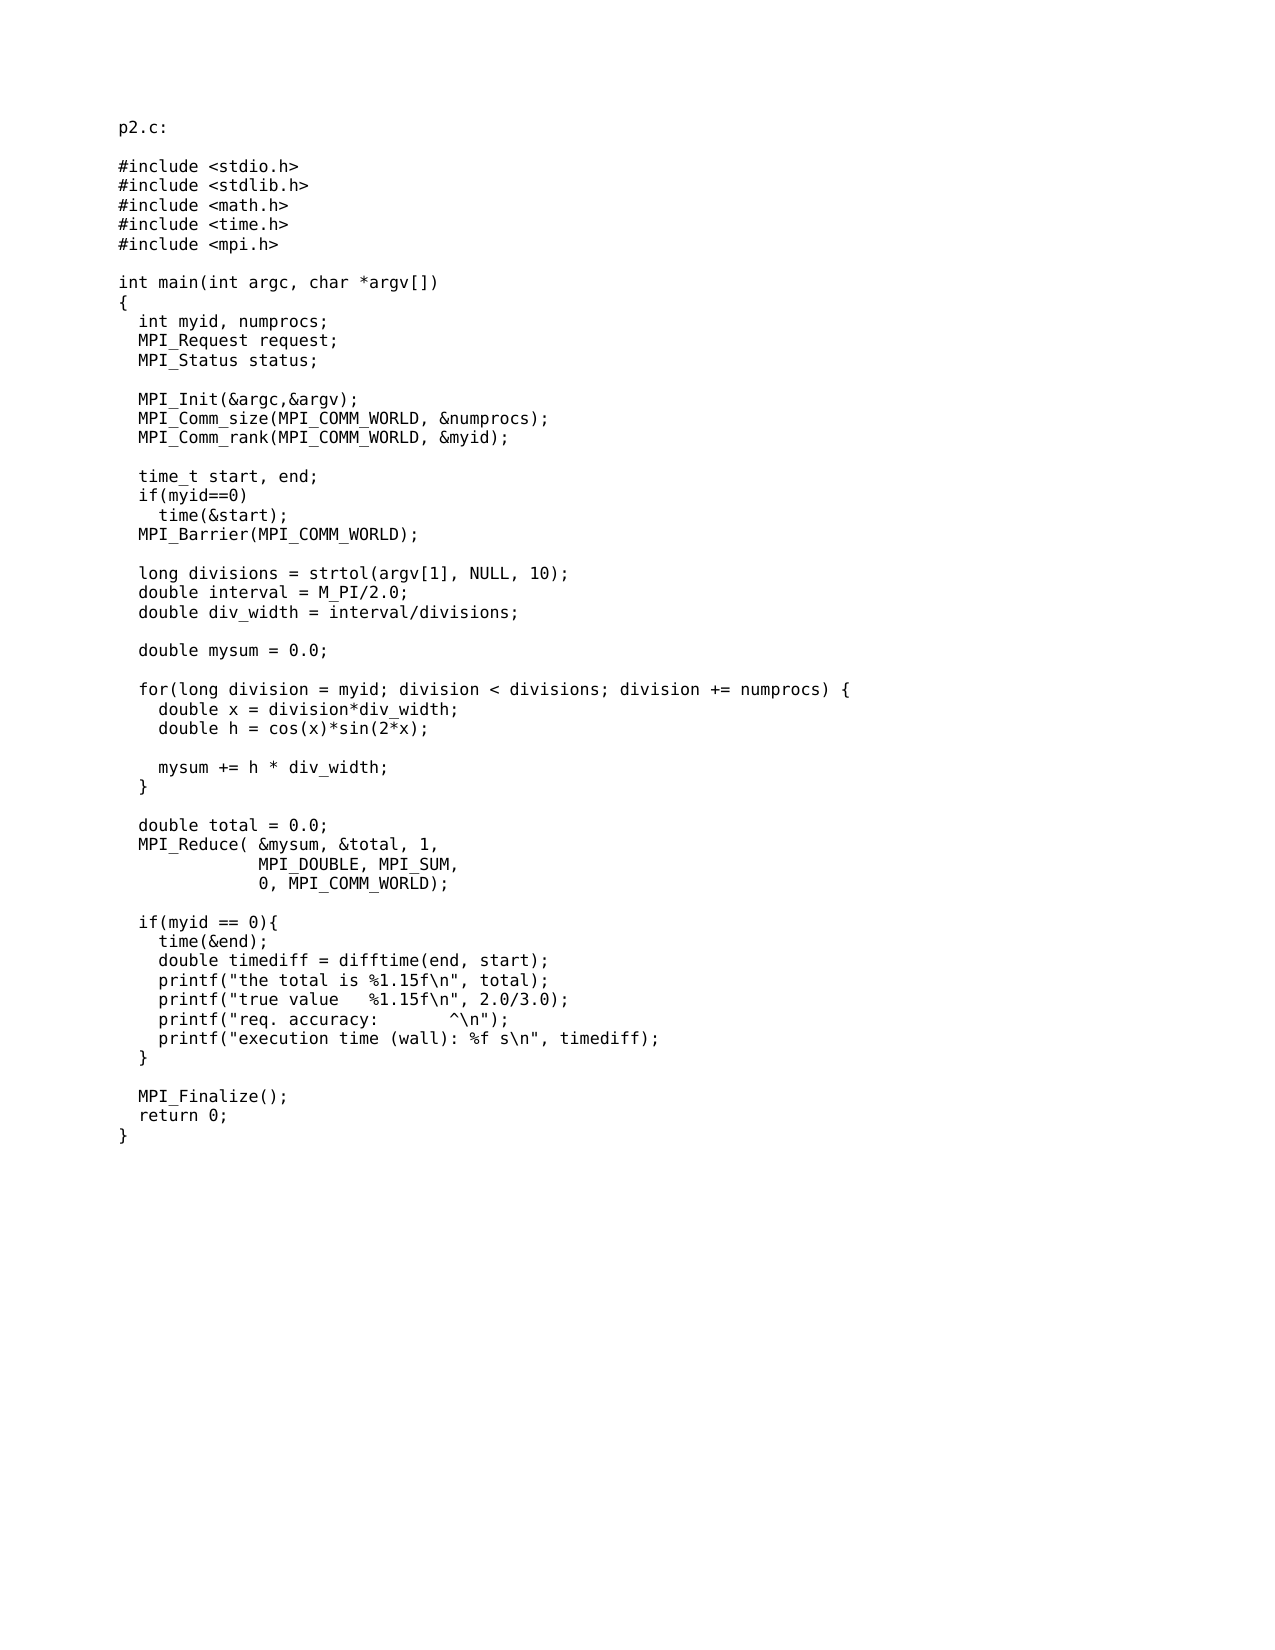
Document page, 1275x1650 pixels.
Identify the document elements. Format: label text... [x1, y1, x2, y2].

text time(&end); [118, 932, 1157, 951]
text double h = cos(x)*sin(2*x); [118, 719, 1157, 738]
text } [118, 777, 1157, 796]
text #include <stdlib.h> [118, 176, 1157, 196]
text MPI_Init(&argc,&argv); [118, 389, 1157, 409]
text printf("req. accuracy: ^\n"); [118, 1009, 1157, 1029]
text int myid, numprocs; [118, 312, 1157, 331]
text double interval = M_PI/2.0; [118, 583, 1157, 602]
text printf("true value %1.15f\n", 2.0/3.0); [118, 990, 1157, 1009]
text p2.c: [118, 118, 1157, 137]
text { [118, 292, 1157, 312]
text MPI_Finalize(); [118, 1087, 1157, 1106]
text } [118, 1126, 1157, 1145]
text MPI_Status status; [118, 351, 1157, 370]
text #include <time.h> [118, 215, 1157, 234]
text if(myid==0) [118, 486, 1157, 506]
text MPI_Request request; [118, 331, 1157, 351]
text for(long division = myid; division < divisions; division += numprocs) { [118, 680, 1157, 699]
text double timediff = difftime(end, start); [118, 951, 1157, 971]
text MPI_Comm_rank(MPI_COMM_WORLD, &myid); [118, 428, 1157, 447]
text mysum += h * div_width; [118, 757, 1157, 777]
text double div_width = interval/divisions; [118, 602, 1157, 622]
text MPI_DOUBLE, MPI_SUM, [118, 854, 1157, 874]
text int main(int argc, char *argv[]) [118, 273, 1157, 292]
text double total = 0.0; [118, 816, 1157, 835]
text double mysum = 0.0; [118, 641, 1157, 661]
text double x = division*div_width; [118, 699, 1157, 719]
text #include <mpi.h> [118, 234, 1157, 254]
text return 0; [118, 1106, 1157, 1126]
text time(&start); [118, 506, 1157, 525]
text MPI_Reduce( &mysum, &total, 1, [118, 835, 1157, 854]
text MPI_Comm_size(MPI_COMM_WORLD, &numprocs); [118, 409, 1157, 428]
text printf("execution time (wall): %f s\n", timediff); [118, 1029, 1157, 1048]
text if(myid == 0){ [118, 912, 1157, 932]
text time_t start, end; [118, 467, 1157, 486]
text } [118, 1048, 1157, 1067]
text 0, MPI_COMM_WORLD); [118, 874, 1157, 893]
text printf("the total is %1.15f\n", total); [118, 971, 1157, 990]
text #include <math.h> [118, 196, 1157, 215]
text long divisions = strtol(argv[1], NULL, 10); [118, 564, 1157, 583]
text #include <stdio.h> [118, 157, 1157, 176]
text MPI_Barrier(MPI_COMM_WORLD); [118, 525, 1157, 544]
